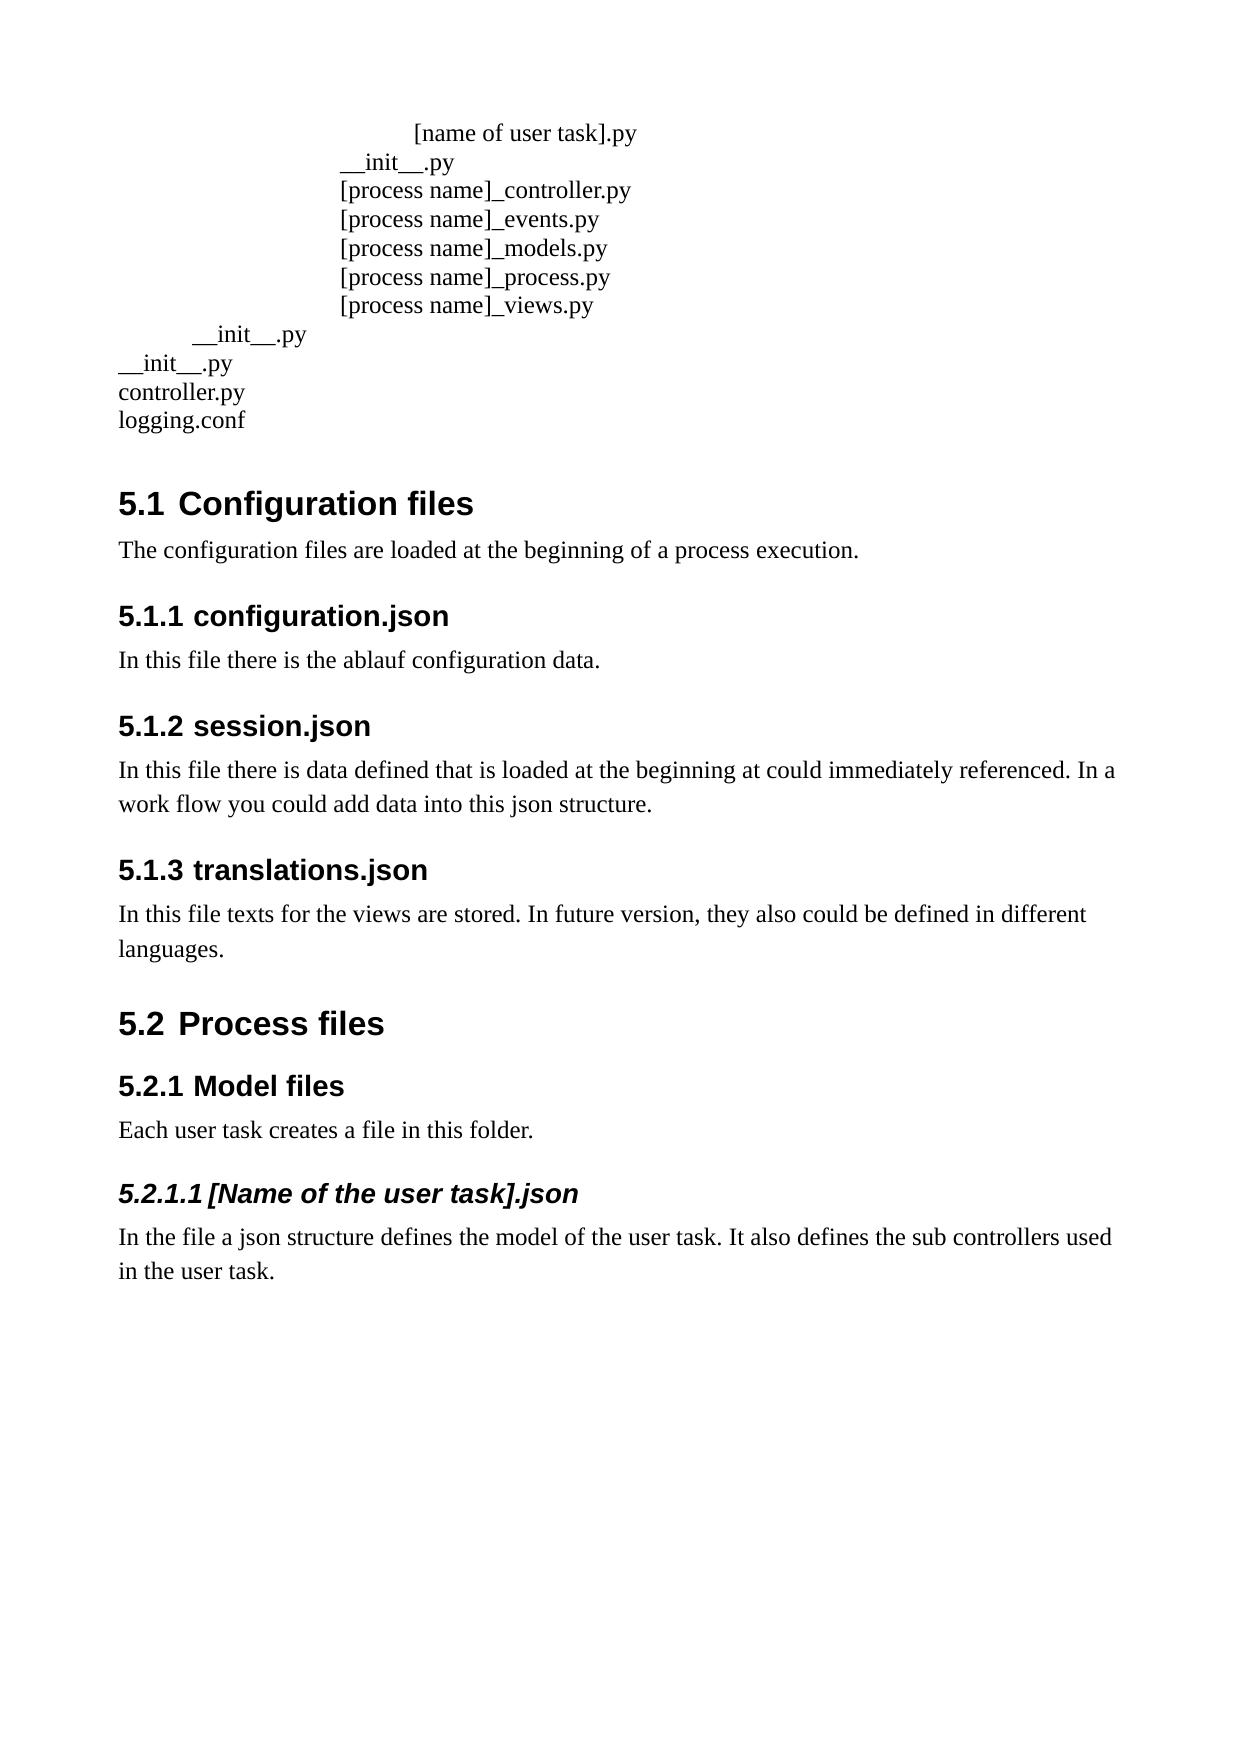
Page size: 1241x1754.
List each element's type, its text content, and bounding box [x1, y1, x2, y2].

text __init__.py [118, 319, 1122, 348]
text Each user task creates a file in this folder. [118, 1116, 1122, 1144]
text The configuration files are loaded at the beginning of a process execution. [118, 535, 1122, 564]
text [process name]_views.py [118, 291, 1122, 319]
text [process name]_models.py [118, 233, 1122, 262]
subtitle translations.json [118, 853, 1122, 887]
subtitle session.json [118, 709, 1122, 742]
subtitle Configuration files [118, 484, 1122, 523]
text In the file a json structure defines the model of the user task. It also defines the sub controllers used in the user task. [118, 1222, 1122, 1285]
text [process name]_controller.py [118, 176, 1122, 204]
text In this file there is data defined that is loaded at the beginning at could immediately referenced. In a work flow you could add data into this json structure. [118, 755, 1122, 818]
text __init__.py [118, 147, 1122, 176]
subtitle configuration.json [118, 599, 1122, 632]
text [name of user task].py [118, 118, 1122, 147]
text In this file there is the ablauf configuration data. [118, 645, 1122, 674]
subtitle Process files [118, 1004, 1122, 1042]
subtitle [Name of the user task].json [118, 1177, 1122, 1209]
text __init__.py [118, 348, 1122, 377]
text [process name]_events.py [118, 204, 1122, 233]
text logging.conf [118, 406, 1122, 434]
subtitle Model files [118, 1069, 1122, 1103]
text In this file texts for the views are stored. In future version, they also could be defined in different languages. [118, 899, 1122, 962]
text controller.py [118, 377, 1122, 406]
text [process name]_process.py [118, 262, 1122, 291]
